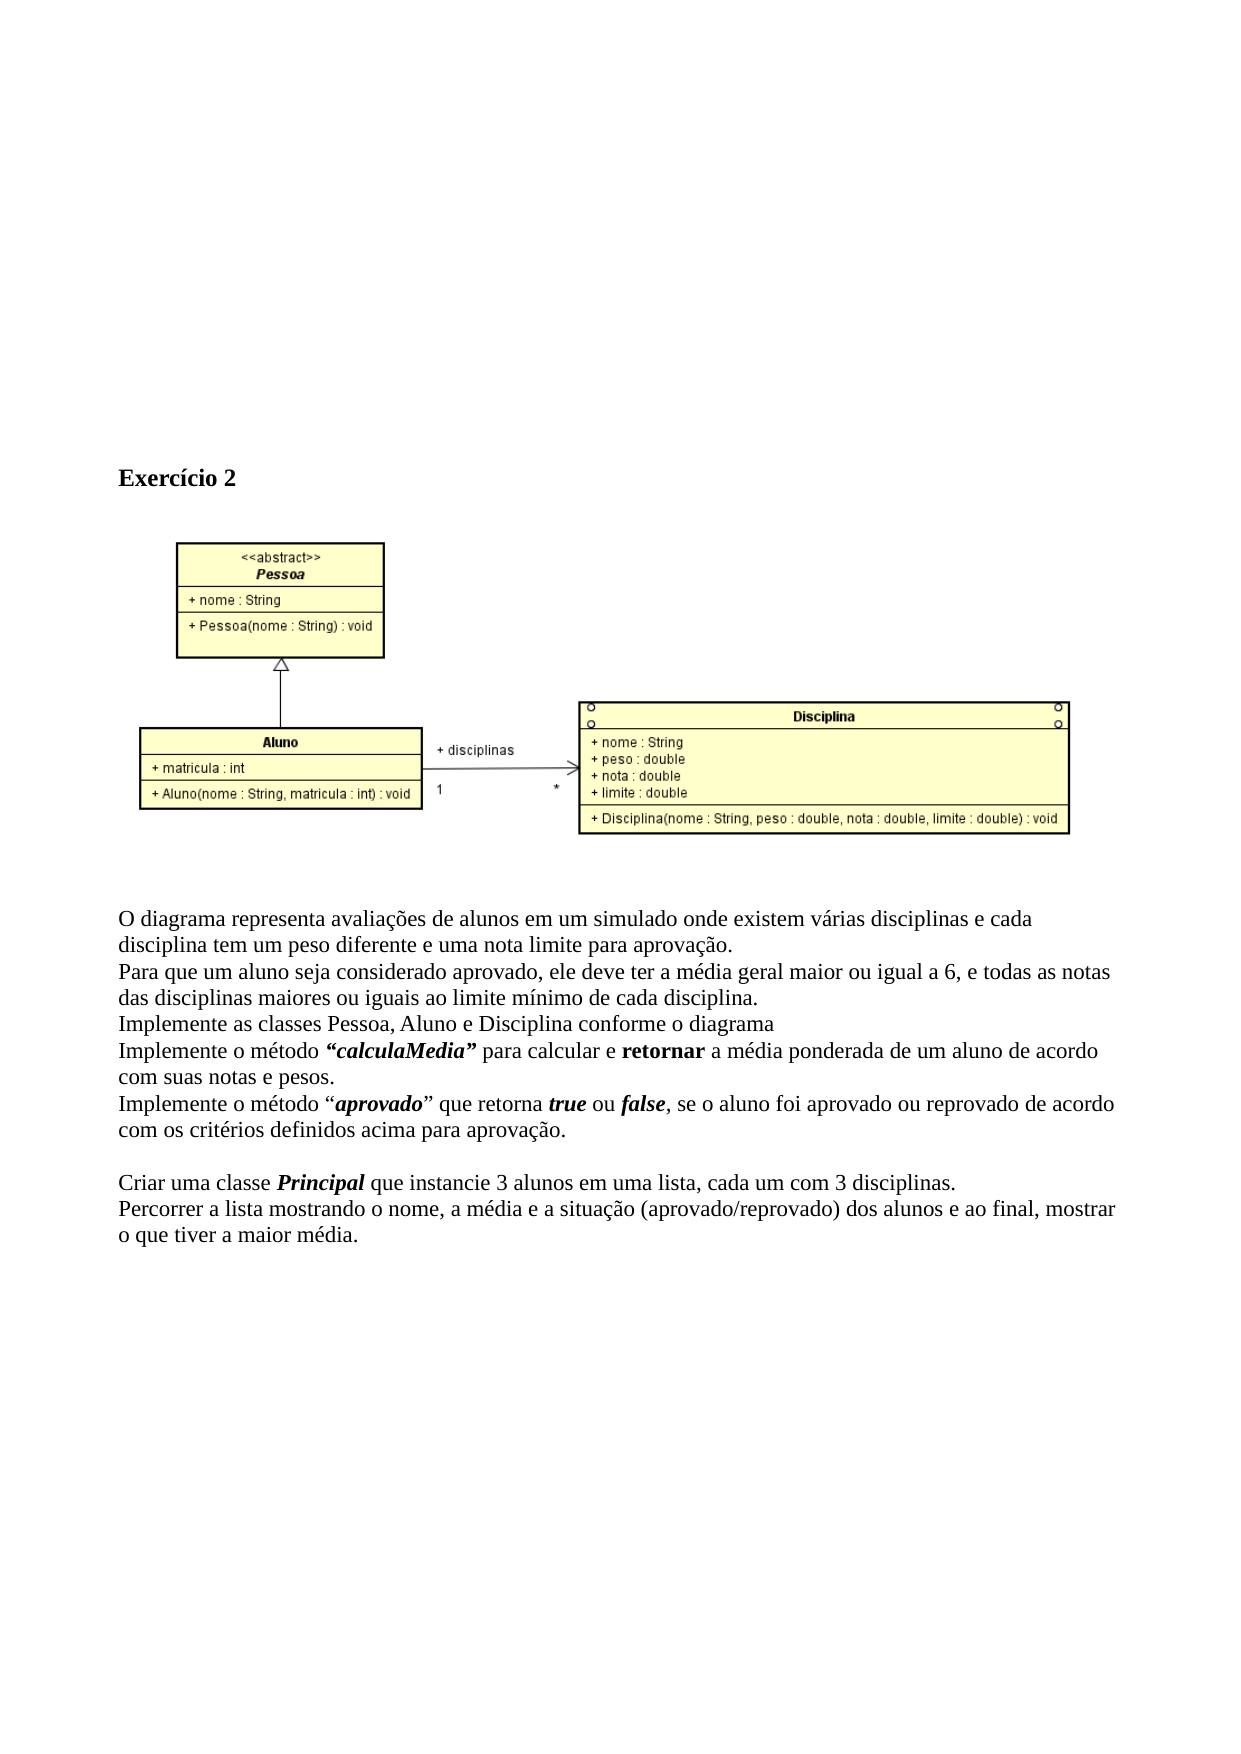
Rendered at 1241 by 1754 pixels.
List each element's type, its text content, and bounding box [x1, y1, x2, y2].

text Percorrer a lista mostrando o nome, a média e a situação (aprovado/reprovado) dos alunos e ao final, mostrar o que tiver a maior média. [118, 1195, 1122, 1248]
text Implemente o método “aprovado” que retorna true ou false, se o aluno foi aprovado ou reprovado de acordo com os critérios definidos acima para aprovação. [118, 1089, 1122, 1142]
picture [119, 521, 1078, 848]
text Para que um aluno seja considerado aprovado, ele deve ter a média geral maior ou igual a 6, e todas as notas das disciplinas maiores ou iguais ao limite mínimo de cada disciplina. [118, 958, 1122, 1011]
text Implemente as classes Pessoa, Aluno e Disciplina conforme o diagrama [118, 1011, 1122, 1037]
text Implemente o método “calculaMedia” para calcular e retornar a média ponderada de um aluno de acordo com suas notas e pesos. [118, 1037, 1122, 1089]
text Criar uma classe Principal que instancie 3 alunos em uma lista, cada um com 3 disciplinas. [118, 1169, 1122, 1195]
text O diagrama representa avaliações de alunos em um simulado onde existem várias disciplinas e cada disciplina tem um peso diferente e uma nota limite para aprovação. [118, 905, 1122, 958]
text Exercício 2 [118, 463, 1122, 492]
